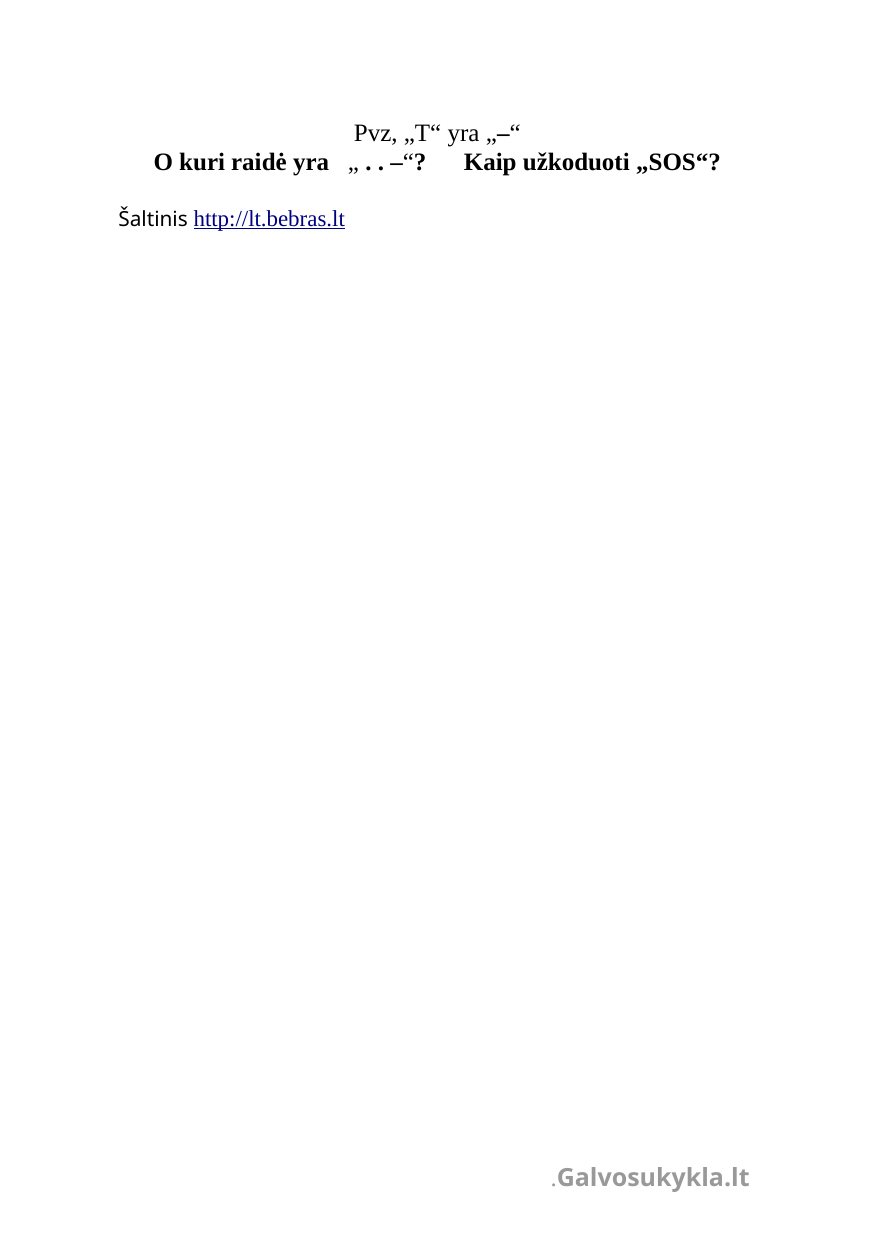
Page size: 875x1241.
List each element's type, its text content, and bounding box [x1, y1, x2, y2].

text Šaltinis http://lt.bebras.lt [118, 204, 756, 233]
text O kuri raidė yra „ . . –“? Kaip užkoduoti „SOS“? [118, 147, 756, 176]
text Pvz, „T“ yra „–“ [118, 118, 756, 147]
